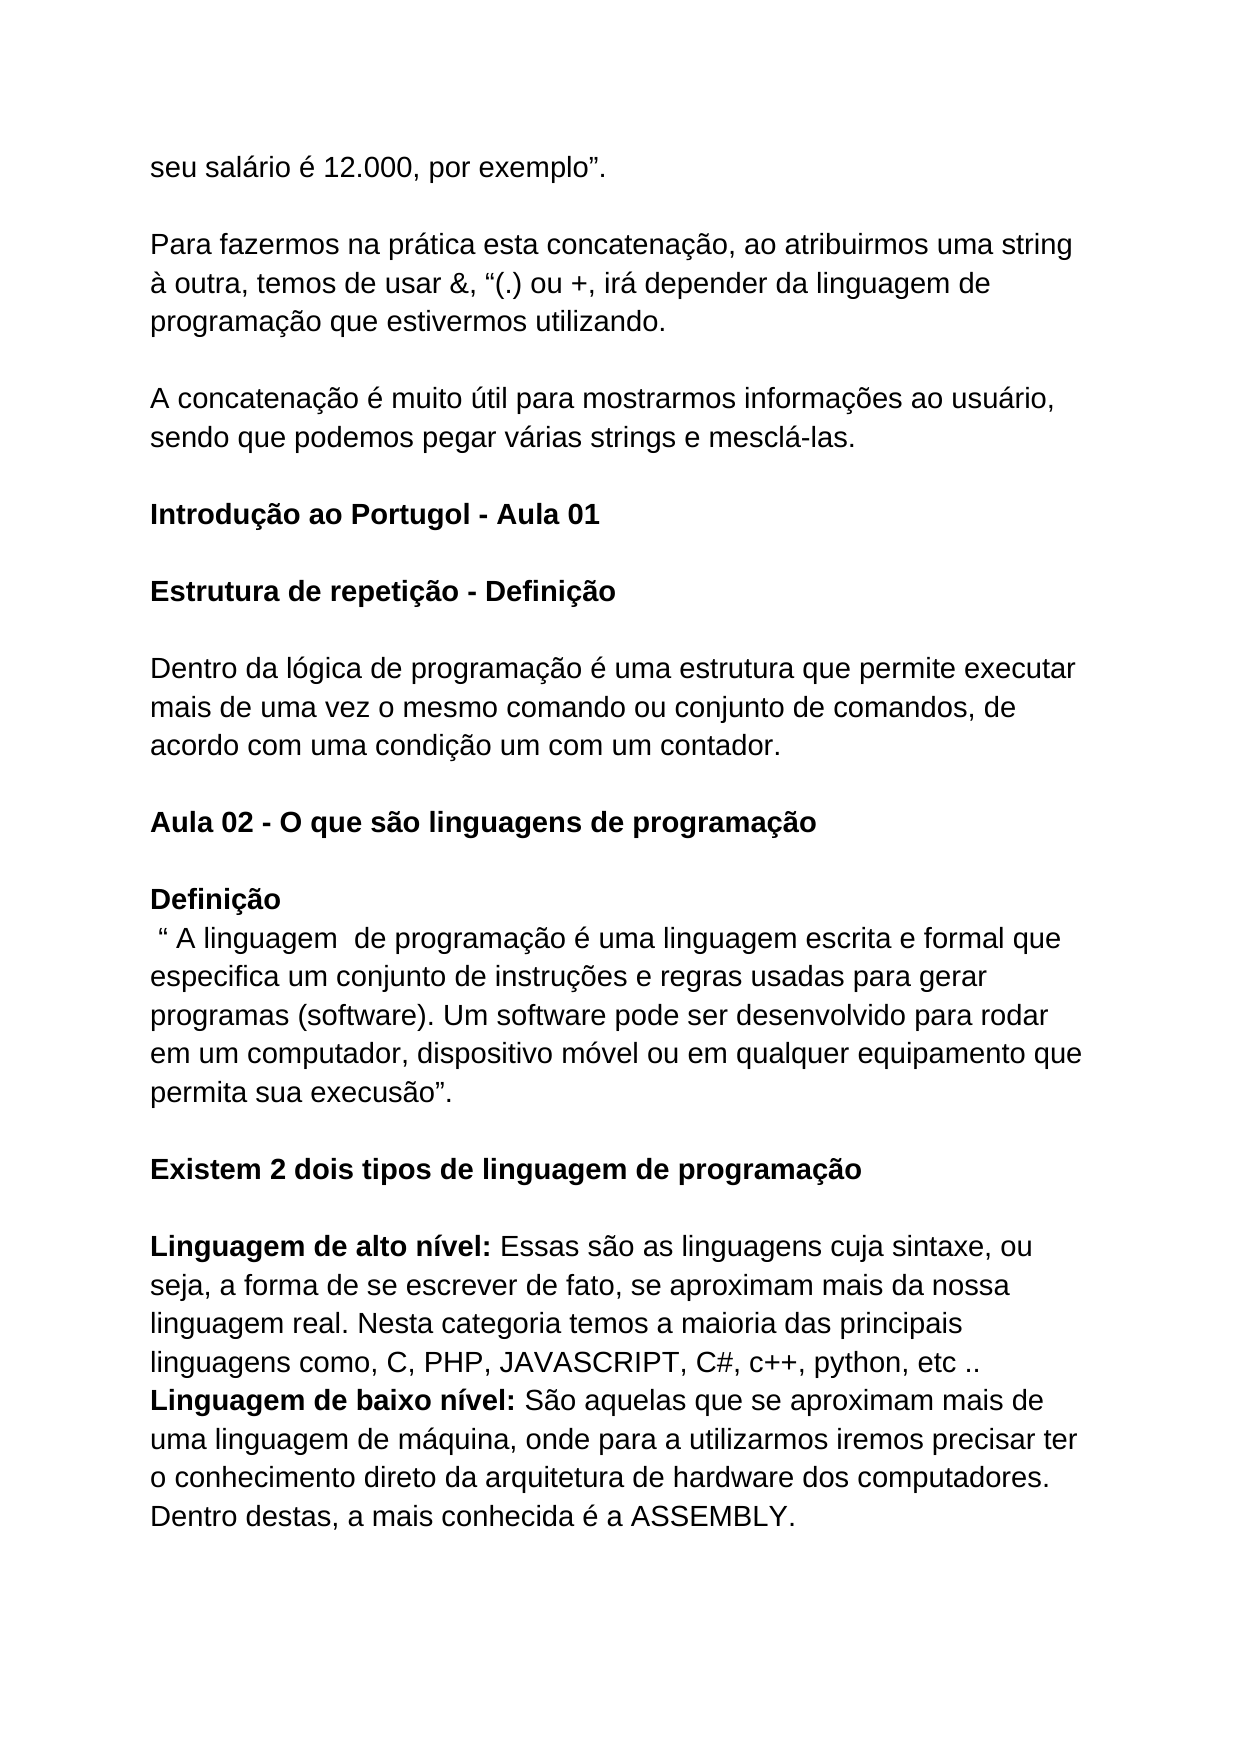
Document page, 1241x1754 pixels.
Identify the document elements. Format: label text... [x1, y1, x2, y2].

text Estrutura de repetição - Definição [150, 574, 1090, 607]
text Definição [150, 882, 1090, 916]
text A concatenação é muito útil para mostrarmos informações ao usuário, sendo que podemos pegar várias strings e mesclá-las. [150, 381, 1090, 453]
text Para fazermos na prática esta concatenação, ao atribuirmos uma string à outra, temos de usar &, “(.) ou +, irá depender da linguagem de programação que estivermos utilizando. [150, 227, 1090, 338]
text “ A linguagem de programação é uma linguagem escrita e formal que especifica um conjunto de instruções e regras usadas para gerar programas (software). Um software pode ser desenvolvido para rodar em um computador, dispositivo móvel ou em qualquer equipamento que permita sua execusão”. [150, 921, 1090, 1108]
text seu salário é 12.000, por exemplo”. [150, 150, 1090, 183]
text Linguagem de baixo nível: São aquelas que se aproximam mais de uma linguagem de máquina, onde para a utilizarmos iremos precisar ter o conhecimento direto da arquitetura de hardware dos computadores. Dentro destas, a mais conhecida é a ASSEMBLY. [150, 1383, 1090, 1532]
text Introdução ao Portugol - Aula 01 [150, 497, 1090, 530]
text Dentro da lógica de programação é uma estrutura que permite executar mais de uma vez o mesmo comando ou conjunto de comandos, de acordo com uma condição um com um contador. [150, 651, 1090, 762]
text Linguagem de alto nível: Essas são as linguagens cuja sintaxe, ou seja, a forma de se escrever de fato, se aproximam mais da nossa linguagem real. Nesta categoria temos a maioria das principais linguagens como, C, PHP, JAVASCRIPT, C#, c++, python, etc .. [150, 1229, 1090, 1378]
text Existem 2 dois tipos de linguagem de programação [150, 1152, 1090, 1186]
text Aula 02 - O que são linguagens de programação [150, 805, 1090, 839]
